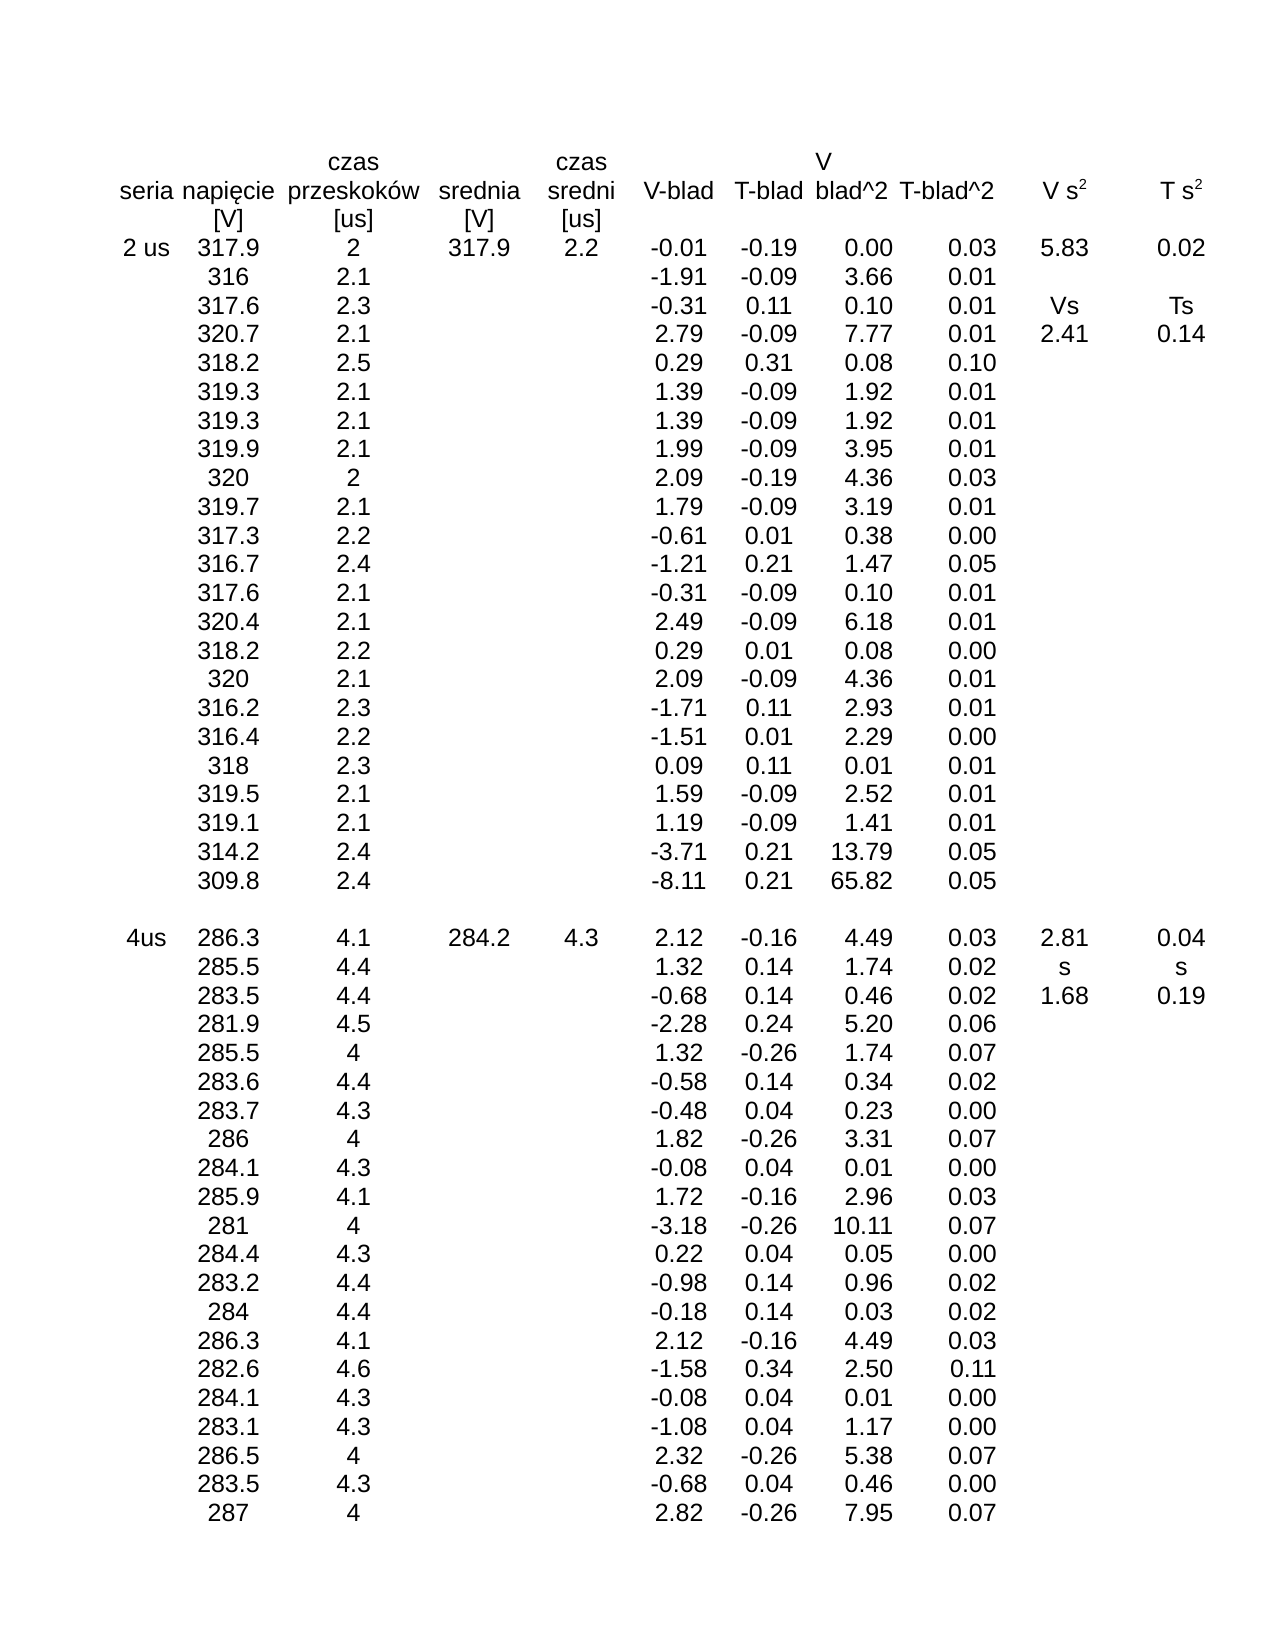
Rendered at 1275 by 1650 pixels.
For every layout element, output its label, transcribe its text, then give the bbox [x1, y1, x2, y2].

table_cell [115, 262, 178, 291]
table_cell 2.12 [632, 923, 726, 952]
table_cell -3.18 [632, 1211, 726, 1239]
table_cell 2.1 [279, 262, 427, 291]
table_cell [1129, 1469, 1233, 1498]
table_cell [115, 952, 178, 981]
table_cell 0.04 [726, 1469, 812, 1498]
table_cell [1000, 1441, 1129, 1469]
table_cell -1.58 [632, 1354, 726, 1383]
table_cell [115, 894, 178, 923]
table_cell 0.01 [896, 492, 999, 521]
table_cell 0.23 [812, 1096, 896, 1124]
table_cell 1.59 [632, 779, 726, 808]
table_cell [1000, 1067, 1129, 1096]
table_cell [1000, 1354, 1129, 1383]
table_cell [1000, 406, 1129, 434]
table_cell [115, 348, 178, 377]
table_cell 0.05 [896, 866, 999, 894]
table_cell -0.09 [726, 319, 812, 348]
table_cell 3.66 [812, 262, 896, 291]
table_cell 0.21 [726, 837, 812, 866]
table_cell 0.03 [812, 1297, 896, 1326]
table_cell [531, 1153, 632, 1182]
table_cell 0.02 [896, 1268, 999, 1297]
table_cell 4 [279, 1038, 427, 1067]
table_cell 0.34 [812, 1067, 896, 1096]
table_cell 281.9 [178, 1009, 279, 1038]
table_cell [1000, 1239, 1129, 1268]
table_cell [428, 434, 531, 463]
table_cell 287 [178, 1498, 279, 1527]
table_cell -0.68 [632, 1469, 726, 1498]
table_cell [1129, 1383, 1233, 1412]
table_cell -0.09 [726, 434, 812, 463]
table_cell 0.01 [896, 578, 999, 607]
table_cell 0.01 [726, 722, 812, 751]
table_cell [1000, 1038, 1129, 1067]
table_cell 0.07 [896, 1211, 999, 1239]
table_cell 316.2 [178, 693, 279, 722]
table_cell 320.7 [178, 319, 279, 348]
table_cell [1000, 693, 1129, 722]
table_cell -0.09 [726, 779, 812, 808]
table_cell 4 [279, 1498, 427, 1527]
table_cell [531, 1211, 632, 1239]
table_cell [115, 1239, 178, 1268]
table_cell [1129, 521, 1233, 549]
table_cell [115, 1268, 178, 1297]
table_cell 0.29 [632, 348, 726, 377]
table_cell [428, 1211, 531, 1239]
table_cell [1129, 463, 1233, 492]
table_cell -0.68 [632, 981, 726, 1009]
table_cell 2 [279, 233, 427, 262]
table_cell 1.99 [632, 434, 726, 463]
table_cell [1000, 1182, 1129, 1211]
table_cell 2.3 [279, 751, 427, 779]
table_cell [1129, 607, 1233, 636]
table_cell 0.01 [896, 751, 999, 779]
table_cell [531, 1297, 632, 1326]
table_cell [428, 1153, 531, 1182]
table_header seria [115, 147, 178, 204]
table_cell [115, 722, 178, 751]
table_cell [531, 894, 632, 923]
table_cell [1129, 434, 1233, 463]
table_cell [428, 291, 531, 319]
table_cell 2.41 [1000, 319, 1129, 348]
table_cell 2 us [115, 233, 178, 262]
table_cell [1000, 1297, 1129, 1326]
table_cell 317.9 [178, 233, 279, 262]
table_cell 1.72 [632, 1182, 726, 1211]
table_cell -1.71 [632, 693, 726, 722]
table_cell 0.14 [1129, 319, 1233, 348]
table_cell 3.19 [812, 492, 896, 521]
table_cell [1000, 204, 1129, 233]
table_cell 2.1 [279, 779, 427, 808]
table_cell [1000, 636, 1129, 664]
table_cell [531, 1096, 632, 1124]
table_cell 65.82 [812, 866, 896, 894]
table_cell 316.4 [178, 722, 279, 751]
table_cell 2.2 [531, 233, 632, 262]
table_cell 319.3 [178, 377, 279, 406]
table_cell [1000, 1096, 1129, 1124]
table_cell 314.2 [178, 837, 279, 866]
table_cell 283.5 [178, 981, 279, 1009]
table_cell [1129, 262, 1233, 291]
table_cell [1129, 406, 1233, 434]
table_cell 5.83 [1000, 233, 1129, 262]
table_cell [428, 1326, 531, 1354]
table_cell [531, 319, 632, 348]
table_cell 0.01 [896, 406, 999, 434]
table_cell [428, 1412, 531, 1441]
table_cell [531, 1498, 632, 1527]
table_cell 282.6 [178, 1354, 279, 1383]
table_cell 5.20 [812, 1009, 896, 1038]
table_cell 0.38 [812, 521, 896, 549]
table_cell 2.12 [632, 1326, 726, 1354]
table_cell [1129, 693, 1233, 722]
table_cell 4.4 [279, 952, 427, 981]
table_cell [1129, 549, 1233, 578]
table_cell 4.4 [279, 981, 427, 1009]
table_cell 2.32 [632, 1441, 726, 1469]
table_cell [531, 377, 632, 406]
table_cell [279, 894, 427, 923]
table_cell 1.92 [812, 377, 896, 406]
table_cell 283.1 [178, 1412, 279, 1441]
table_cell 318.2 [178, 636, 279, 664]
table_cell 319.1 [178, 808, 279, 837]
table_cell 2.29 [812, 722, 896, 751]
table_cell 0.03 [896, 923, 999, 952]
table_cell 0.96 [812, 1268, 896, 1297]
table_cell [531, 291, 632, 319]
table_cell 0.03 [896, 463, 999, 492]
table_cell 0.10 [896, 348, 999, 377]
table_cell [428, 808, 531, 837]
table_cell [428, 1096, 531, 1124]
table_cell 0.11 [726, 751, 812, 779]
table_cell [428, 894, 531, 923]
table_cell 1.74 [812, 1038, 896, 1067]
table_cell [1129, 1326, 1233, 1354]
table_cell [115, 578, 178, 607]
table_cell 2.3 [279, 291, 427, 319]
table_cell 0.24 [726, 1009, 812, 1038]
table_cell [1129, 779, 1233, 808]
table_cell 0.01 [896, 377, 999, 406]
table_cell [428, 751, 531, 779]
table_cell -0.16 [726, 923, 812, 952]
table_cell 4.49 [812, 923, 896, 952]
table_cell [115, 837, 178, 866]
table_cell [us] [279, 204, 427, 233]
table_cell [531, 1268, 632, 1297]
table_cell [115, 1469, 178, 1498]
table_header V-blad [632, 147, 726, 204]
table_cell 0.01 [896, 319, 999, 348]
table_cell [428, 866, 531, 894]
table_cell [1000, 521, 1129, 549]
table_cell [428, 1441, 531, 1469]
table_cell 0.04 [726, 1383, 812, 1412]
table_cell [1129, 722, 1233, 751]
table_cell 284.4 [178, 1239, 279, 1268]
table_cell 0.14 [726, 1067, 812, 1096]
table_cell [115, 204, 178, 233]
table_cell [1129, 1441, 1233, 1469]
table_cell [1000, 866, 1129, 894]
table_cell [531, 1441, 632, 1469]
table_cell [1000, 1469, 1129, 1498]
table_cell [531, 262, 632, 291]
table_cell -0.26 [726, 1441, 812, 1469]
table_cell s [1129, 952, 1233, 981]
table_cell 0.01 [896, 808, 999, 837]
table_cell [115, 1441, 178, 1469]
table_cell [428, 607, 531, 636]
table_cell 2 [279, 463, 427, 492]
table_cell 284.2 [428, 923, 531, 952]
table_cell -0.18 [632, 1297, 726, 1326]
table_cell [428, 319, 531, 348]
table_cell [531, 952, 632, 981]
table_cell [115, 779, 178, 808]
table_cell [1129, 204, 1233, 233]
table_cell [115, 751, 178, 779]
table_cell 2.93 [812, 693, 896, 722]
table_cell [531, 578, 632, 607]
table_header czas sredni [531, 147, 632, 204]
table_cell -1.51 [632, 722, 726, 751]
table_cell 4.49 [812, 1326, 896, 1354]
table_cell 7.77 [812, 319, 896, 348]
table_cell Ts [1129, 291, 1233, 319]
table_cell 1.39 [632, 377, 726, 406]
table_cell -0.26 [726, 1211, 812, 1239]
table_cell 7.95 [812, 1498, 896, 1527]
table_cell s [1000, 952, 1129, 981]
table_cell [428, 521, 531, 549]
table_cell 6.18 [812, 607, 896, 636]
table_cell 2.1 [279, 808, 427, 837]
table_cell -0.01 [632, 233, 726, 262]
table_cell 0.00 [896, 1412, 999, 1441]
table_cell 10.11 [812, 1211, 896, 1239]
table_cell [428, 1268, 531, 1297]
table_cell 0.14 [726, 1297, 812, 1326]
table_cell [632, 894, 726, 923]
table_cell 2.52 [812, 779, 896, 808]
table_cell 284 [178, 1297, 279, 1326]
table_cell 2.96 [812, 1182, 896, 1211]
table_cell [115, 1153, 178, 1182]
table_cell 316 [178, 262, 279, 291]
table_cell [428, 1383, 531, 1412]
table_cell 0.07 [896, 1038, 999, 1067]
table_cell [1000, 808, 1129, 837]
table_cell [531, 808, 632, 837]
table_cell [531, 1354, 632, 1383]
table_cell [531, 722, 632, 751]
table_cell 4.6 [279, 1354, 427, 1383]
table_cell [1129, 1038, 1233, 1067]
table_cell [1129, 664, 1233, 693]
table_cell 0.19 [1129, 981, 1233, 1009]
table_header T-blad^2 [896, 147, 999, 204]
table_cell [428, 1297, 531, 1326]
table_cell 2.2 [279, 722, 427, 751]
table_cell 0.11 [726, 693, 812, 722]
table_cell 0.14 [726, 981, 812, 1009]
table_cell 0.29 [632, 636, 726, 664]
table_cell 284.1 [178, 1153, 279, 1182]
table_cell -2.28 [632, 1009, 726, 1038]
table_cell [428, 549, 531, 578]
table_cell 284.1 [178, 1383, 279, 1412]
table_cell 2.82 [632, 1498, 726, 1527]
table_cell -0.09 [726, 664, 812, 693]
table_cell -0.58 [632, 1067, 726, 1096]
table_cell 2.1 [279, 319, 427, 348]
table_cell 4.3 [279, 1239, 427, 1268]
table_cell [428, 664, 531, 693]
table_cell [1000, 492, 1129, 521]
table_cell 283.7 [178, 1096, 279, 1124]
table_cell [428, 348, 531, 377]
table_cell [1000, 751, 1129, 779]
table_cell [115, 1326, 178, 1354]
table_cell 4.3 [279, 1096, 427, 1124]
table_cell 0.11 [896, 1354, 999, 1383]
table_cell [531, 636, 632, 664]
table_cell [531, 1124, 632, 1153]
table_cell 0.04 [726, 1096, 812, 1124]
table_cell [115, 1124, 178, 1153]
table_cell 2.50 [812, 1354, 896, 1383]
table_cell 0.01 [726, 521, 812, 549]
table_cell [428, 722, 531, 751]
table_cell [1000, 377, 1129, 406]
table_cell 0.01 [896, 607, 999, 636]
table_cell [531, 607, 632, 636]
table_cell [115, 1038, 178, 1067]
table_cell -0.09 [726, 377, 812, 406]
table_cell [531, 837, 632, 866]
table_cell 2.79 [632, 319, 726, 348]
table_cell 0.01 [812, 1383, 896, 1412]
table_cell 0.00 [896, 1239, 999, 1268]
table_cell [531, 492, 632, 521]
table_cell -1.08 [632, 1412, 726, 1441]
table_cell 4.3 [279, 1153, 427, 1182]
table_cell [428, 463, 531, 492]
table_cell [531, 1412, 632, 1441]
table_header napięcie [178, 147, 279, 204]
table_cell 4.1 [279, 1182, 427, 1211]
table_cell [1129, 1009, 1233, 1038]
table_cell 0.00 [896, 1153, 999, 1182]
table_cell -0.26 [726, 1038, 812, 1067]
table_cell 0.02 [896, 1067, 999, 1096]
table_cell 0.00 [896, 1096, 999, 1124]
table_cell 286.3 [178, 923, 279, 952]
table_cell [1000, 607, 1129, 636]
table_cell -0.19 [726, 463, 812, 492]
table_cell [115, 1498, 178, 1527]
table_cell [428, 1498, 531, 1527]
table_cell -0.26 [726, 1124, 812, 1153]
table_cell 320 [178, 463, 279, 492]
table_cell 4 [279, 1211, 427, 1239]
table_cell 0.01 [896, 291, 999, 319]
table_cell 0.04 [1129, 923, 1233, 952]
table_cell 0.00 [896, 1469, 999, 1498]
table_cell 2.1 [279, 578, 427, 607]
table_cell 0.00 [896, 722, 999, 751]
table_cell 0.00 [896, 1383, 999, 1412]
table_cell [1129, 1124, 1233, 1153]
table_cell 0.11 [726, 291, 812, 319]
table_cell [115, 291, 178, 319]
table_cell 318.2 [178, 348, 279, 377]
table_cell 0.10 [812, 291, 896, 319]
table_cell 0.03 [896, 1182, 999, 1211]
table_cell 0.00 [896, 521, 999, 549]
table_cell -0.31 [632, 578, 726, 607]
table_cell [1129, 1239, 1233, 1268]
table_cell 2.09 [632, 664, 726, 693]
table_cell 0.07 [896, 1124, 999, 1153]
table_cell 0.21 [726, 549, 812, 578]
table_cell 0.06 [896, 1009, 999, 1038]
table_cell -8.11 [632, 866, 726, 894]
table_cell 0.46 [812, 1469, 896, 1498]
table_header V s2 [1000, 147, 1129, 204]
table_cell 2.1 [279, 434, 427, 463]
table_cell [1000, 1211, 1129, 1239]
table_cell [1129, 1268, 1233, 1297]
table_cell 0.09 [632, 751, 726, 779]
table_cell -0.26 [726, 1498, 812, 1527]
table_cell 283.2 [178, 1268, 279, 1297]
table_cell 0.07 [896, 1498, 999, 1527]
table_cell 0.01 [812, 751, 896, 779]
table_cell [1000, 549, 1129, 578]
table_cell 1.47 [812, 549, 896, 578]
table_cell [531, 1067, 632, 1096]
table_cell [1129, 1297, 1233, 1326]
table_cell [1129, 1182, 1233, 1211]
table_cell 0.02 [896, 981, 999, 1009]
table_cell 2.2 [279, 521, 427, 549]
table_cell 318 [178, 751, 279, 779]
table_cell [1000, 1383, 1129, 1412]
table_cell 2.5 [279, 348, 427, 377]
table_cell [531, 664, 632, 693]
table_cell [428, 406, 531, 434]
table_cell [1129, 808, 1233, 837]
table_cell [115, 406, 178, 434]
table_cell 319.5 [178, 779, 279, 808]
table_cell [428, 1239, 531, 1268]
table_cell 0.00 [896, 636, 999, 664]
table_cell 3.31 [812, 1124, 896, 1153]
table_header T-blad [726, 147, 812, 204]
table_cell 5.38 [812, 1441, 896, 1469]
table_cell 1.41 [812, 808, 896, 837]
table_cell [428, 262, 531, 291]
table_cell [115, 808, 178, 837]
table_cell Vs [1000, 291, 1129, 319]
table_cell [1000, 1498, 1129, 1527]
table_cell 4 [279, 1441, 427, 1469]
table_cell [1000, 722, 1129, 751]
table_cell 1.68 [1000, 981, 1129, 1009]
table_cell [428, 693, 531, 722]
table_cell -0.09 [726, 492, 812, 521]
table_cell -3.71 [632, 837, 726, 866]
table_cell [531, 348, 632, 377]
table_cell [1000, 463, 1129, 492]
table_cell [1129, 348, 1233, 377]
table_cell 286.3 [178, 1326, 279, 1354]
table_cell 281 [178, 1211, 279, 1239]
table_cell 4.36 [812, 664, 896, 693]
table_cell 316.7 [178, 549, 279, 578]
table_cell [115, 377, 178, 406]
table_cell 0.05 [896, 549, 999, 578]
table_cell [115, 1211, 178, 1239]
table_cell [115, 463, 178, 492]
table_cell [1000, 1153, 1129, 1182]
table_cell [115, 521, 178, 549]
table_cell 286 [178, 1124, 279, 1153]
table_cell [115, 319, 178, 348]
table_cell -0.16 [726, 1326, 812, 1354]
table_cell [428, 578, 531, 607]
table_cell -0.98 [632, 1268, 726, 1297]
table_cell 4.36 [812, 463, 896, 492]
table_cell [531, 1383, 632, 1412]
table_cell [428, 981, 531, 1009]
table_cell [428, 1354, 531, 1383]
table_cell -0.19 [726, 233, 812, 262]
table_cell [531, 751, 632, 779]
table_cell [1129, 837, 1233, 866]
table_cell [1000, 664, 1129, 693]
table_cell 1.92 [812, 406, 896, 434]
table_cell 285.5 [178, 1038, 279, 1067]
table_cell 4.3 [279, 1412, 427, 1441]
table_cell 0.01 [896, 693, 999, 722]
table_cell [726, 204, 812, 233]
table_cell [178, 894, 279, 923]
table_cell 0.01 [896, 434, 999, 463]
table_cell 285.9 [178, 1182, 279, 1211]
table_cell 317.9 [428, 233, 531, 262]
table_cell 4.1 [279, 1326, 427, 1354]
table_cell [1000, 1124, 1129, 1153]
table_cell 4.5 [279, 1009, 427, 1038]
table_cell 0.03 [896, 233, 999, 262]
table_cell 3.95 [812, 434, 896, 463]
table_cell 317.3 [178, 521, 279, 549]
table_cell [428, 1009, 531, 1038]
table_cell -0.48 [632, 1096, 726, 1124]
table_cell [1129, 1067, 1233, 1096]
table_cell [1129, 1498, 1233, 1527]
table_cell [1000, 1326, 1129, 1354]
table_cell [115, 1009, 178, 1038]
table_cell 4.4 [279, 1067, 427, 1096]
table_cell [115, 1354, 178, 1383]
table_cell [531, 1182, 632, 1211]
table_cell 4.4 [279, 1268, 427, 1297]
table_cell [1129, 1354, 1233, 1383]
table_cell [428, 1469, 531, 1498]
table_cell 1.39 [632, 406, 726, 434]
table_cell [115, 1067, 178, 1096]
table_cell 317.6 [178, 578, 279, 607]
table_cell [115, 1096, 178, 1124]
table_cell 0.00 [812, 233, 896, 262]
table_cell [115, 1297, 178, 1326]
table_cell 1.32 [632, 952, 726, 981]
table_cell 0.02 [1129, 233, 1233, 262]
table_cell [1000, 348, 1129, 377]
table_cell [428, 377, 531, 406]
table_cell [1129, 751, 1233, 779]
table_cell -0.31 [632, 291, 726, 319]
table_cell [1129, 636, 1233, 664]
table_cell [1000, 578, 1129, 607]
table_cell [632, 204, 726, 233]
table_cell 0.02 [896, 1297, 999, 1326]
table_cell [1000, 1009, 1129, 1038]
table_cell [115, 549, 178, 578]
table_cell 319.3 [178, 406, 279, 434]
table_cell 4.3 [279, 1469, 427, 1498]
table_cell [896, 204, 999, 233]
table_cell [115, 607, 178, 636]
table_header T s2 [1129, 147, 1233, 204]
table_cell [428, 779, 531, 808]
table_cell [531, 1038, 632, 1067]
table_cell 0.22 [632, 1239, 726, 1268]
table_cell 0.04 [726, 1239, 812, 1268]
table_cell 0.01 [812, 1153, 896, 1182]
table_cell [1000, 779, 1129, 808]
table_cell [1000, 894, 1129, 923]
table_cell [1129, 866, 1233, 894]
table_cell [1129, 578, 1233, 607]
table_cell 286.5 [178, 1441, 279, 1469]
table_cell [115, 664, 178, 693]
table_cell [726, 894, 812, 923]
table_cell 0.31 [726, 348, 812, 377]
table_header V blad^2 [812, 147, 896, 204]
table_cell -1.21 [632, 549, 726, 578]
table_cell 0.34 [726, 1354, 812, 1383]
table_cell -0.09 [726, 578, 812, 607]
table_cell 2.1 [279, 492, 427, 521]
table_cell [531, 463, 632, 492]
table_cell 309.8 [178, 866, 279, 894]
table_cell 2.1 [279, 406, 427, 434]
table_cell [1129, 1211, 1233, 1239]
table_cell 0.14 [726, 952, 812, 981]
table_cell [812, 204, 896, 233]
table_cell [531, 866, 632, 894]
table_cell 2.09 [632, 463, 726, 492]
table_cell 317.6 [178, 291, 279, 319]
table_cell [531, 693, 632, 722]
table_cell [531, 406, 632, 434]
table_cell [531, 434, 632, 463]
table_cell [1000, 262, 1129, 291]
table_cell [1000, 837, 1129, 866]
table_cell [1000, 1268, 1129, 1297]
table_cell 285.5 [178, 952, 279, 981]
table_cell [531, 981, 632, 1009]
table_cell -0.09 [726, 808, 812, 837]
table_cell [115, 1182, 178, 1211]
table_cell [115, 1383, 178, 1412]
table_cell 0.10 [812, 578, 896, 607]
table_cell 13.79 [812, 837, 896, 866]
table_cell 0.01 [896, 779, 999, 808]
table_cell -0.09 [726, 406, 812, 434]
table_cell [V] [178, 204, 279, 233]
table_cell 0.04 [726, 1412, 812, 1441]
table_cell 1.32 [632, 1038, 726, 1067]
table_cell [1129, 894, 1233, 923]
table_cell 1.74 [812, 952, 896, 981]
table_cell 2.2 [279, 636, 427, 664]
table_cell -0.16 [726, 1182, 812, 1211]
table_cell [1129, 377, 1233, 406]
table_cell 4 [279, 1124, 427, 1153]
table_cell 2.3 [279, 693, 427, 722]
table_cell 0.01 [896, 262, 999, 291]
table_cell [115, 866, 178, 894]
table_cell 0.21 [726, 866, 812, 894]
table_cell 1.82 [632, 1124, 726, 1153]
table_cell 0.04 [726, 1153, 812, 1182]
table_cell [531, 779, 632, 808]
table_cell 2.81 [1000, 923, 1129, 952]
table_cell -0.09 [726, 262, 812, 291]
table_cell -0.08 [632, 1153, 726, 1182]
table_cell [1129, 1412, 1233, 1441]
table_cell [531, 1326, 632, 1354]
table_cell 4.3 [279, 1383, 427, 1412]
table_cell 283.6 [178, 1067, 279, 1096]
table_cell [1129, 492, 1233, 521]
table_cell [812, 894, 896, 923]
table_cell 320.4 [178, 607, 279, 636]
table_cell 0.08 [812, 348, 896, 377]
table_cell 0.07 [896, 1441, 999, 1469]
table_cell [531, 1009, 632, 1038]
table_cell -0.61 [632, 521, 726, 549]
table_cell [115, 636, 178, 664]
table_cell [428, 1124, 531, 1153]
table_cell 2.1 [279, 377, 427, 406]
table_cell [115, 1412, 178, 1441]
table_cell [428, 1182, 531, 1211]
table_cell 319.9 [178, 434, 279, 463]
table_cell 319.7 [178, 492, 279, 521]
table_cell [428, 837, 531, 866]
table_cell [115, 693, 178, 722]
table_cell 1.19 [632, 808, 726, 837]
table_cell [1129, 1153, 1233, 1182]
table_cell -0.09 [726, 607, 812, 636]
table_cell [1129, 1096, 1233, 1124]
table_cell 2.4 [279, 866, 427, 894]
table_header srednia [428, 147, 531, 204]
table_cell 2.4 [279, 837, 427, 866]
table_cell 0.08 [812, 636, 896, 664]
table_cell 4.3 [531, 923, 632, 952]
table_cell [us] [531, 204, 632, 233]
table_cell 0.03 [896, 1326, 999, 1354]
table_cell 0.05 [896, 837, 999, 866]
table_cell [1000, 1412, 1129, 1441]
table_cell [428, 1038, 531, 1067]
table_cell 0.46 [812, 981, 896, 1009]
table_cell 0.02 [896, 952, 999, 981]
table_cell 2.1 [279, 607, 427, 636]
table_cell 320 [178, 664, 279, 693]
table_cell -1.91 [632, 262, 726, 291]
table_cell 0.05 [812, 1239, 896, 1268]
table_cell [115, 434, 178, 463]
table_cell 4.4 [279, 1297, 427, 1326]
table_cell [1000, 434, 1129, 463]
table_cell 2.4 [279, 549, 427, 578]
table_cell [896, 894, 999, 923]
table_cell [428, 492, 531, 521]
table_cell 4.1 [279, 923, 427, 952]
table_cell [115, 981, 178, 1009]
table_cell 4us [115, 923, 178, 952]
table_cell [V] [428, 204, 531, 233]
table_header czas przeskoków [279, 147, 427, 204]
table_cell 1.79 [632, 492, 726, 521]
table_cell [531, 1239, 632, 1268]
table_cell [428, 636, 531, 664]
table_cell -0.08 [632, 1383, 726, 1412]
table_cell [531, 549, 632, 578]
table_cell [428, 952, 531, 981]
table_cell 0.01 [896, 664, 999, 693]
table_cell 2.49 [632, 607, 726, 636]
table_cell 1.17 [812, 1412, 896, 1441]
table_cell [115, 492, 178, 521]
table_cell 283.5 [178, 1469, 279, 1498]
table_cell [531, 521, 632, 549]
table_cell 0.14 [726, 1268, 812, 1297]
table_cell 0.01 [726, 636, 812, 664]
table_cell [428, 1067, 531, 1096]
table_cell 2.1 [279, 664, 427, 693]
table_cell [531, 1469, 632, 1498]
